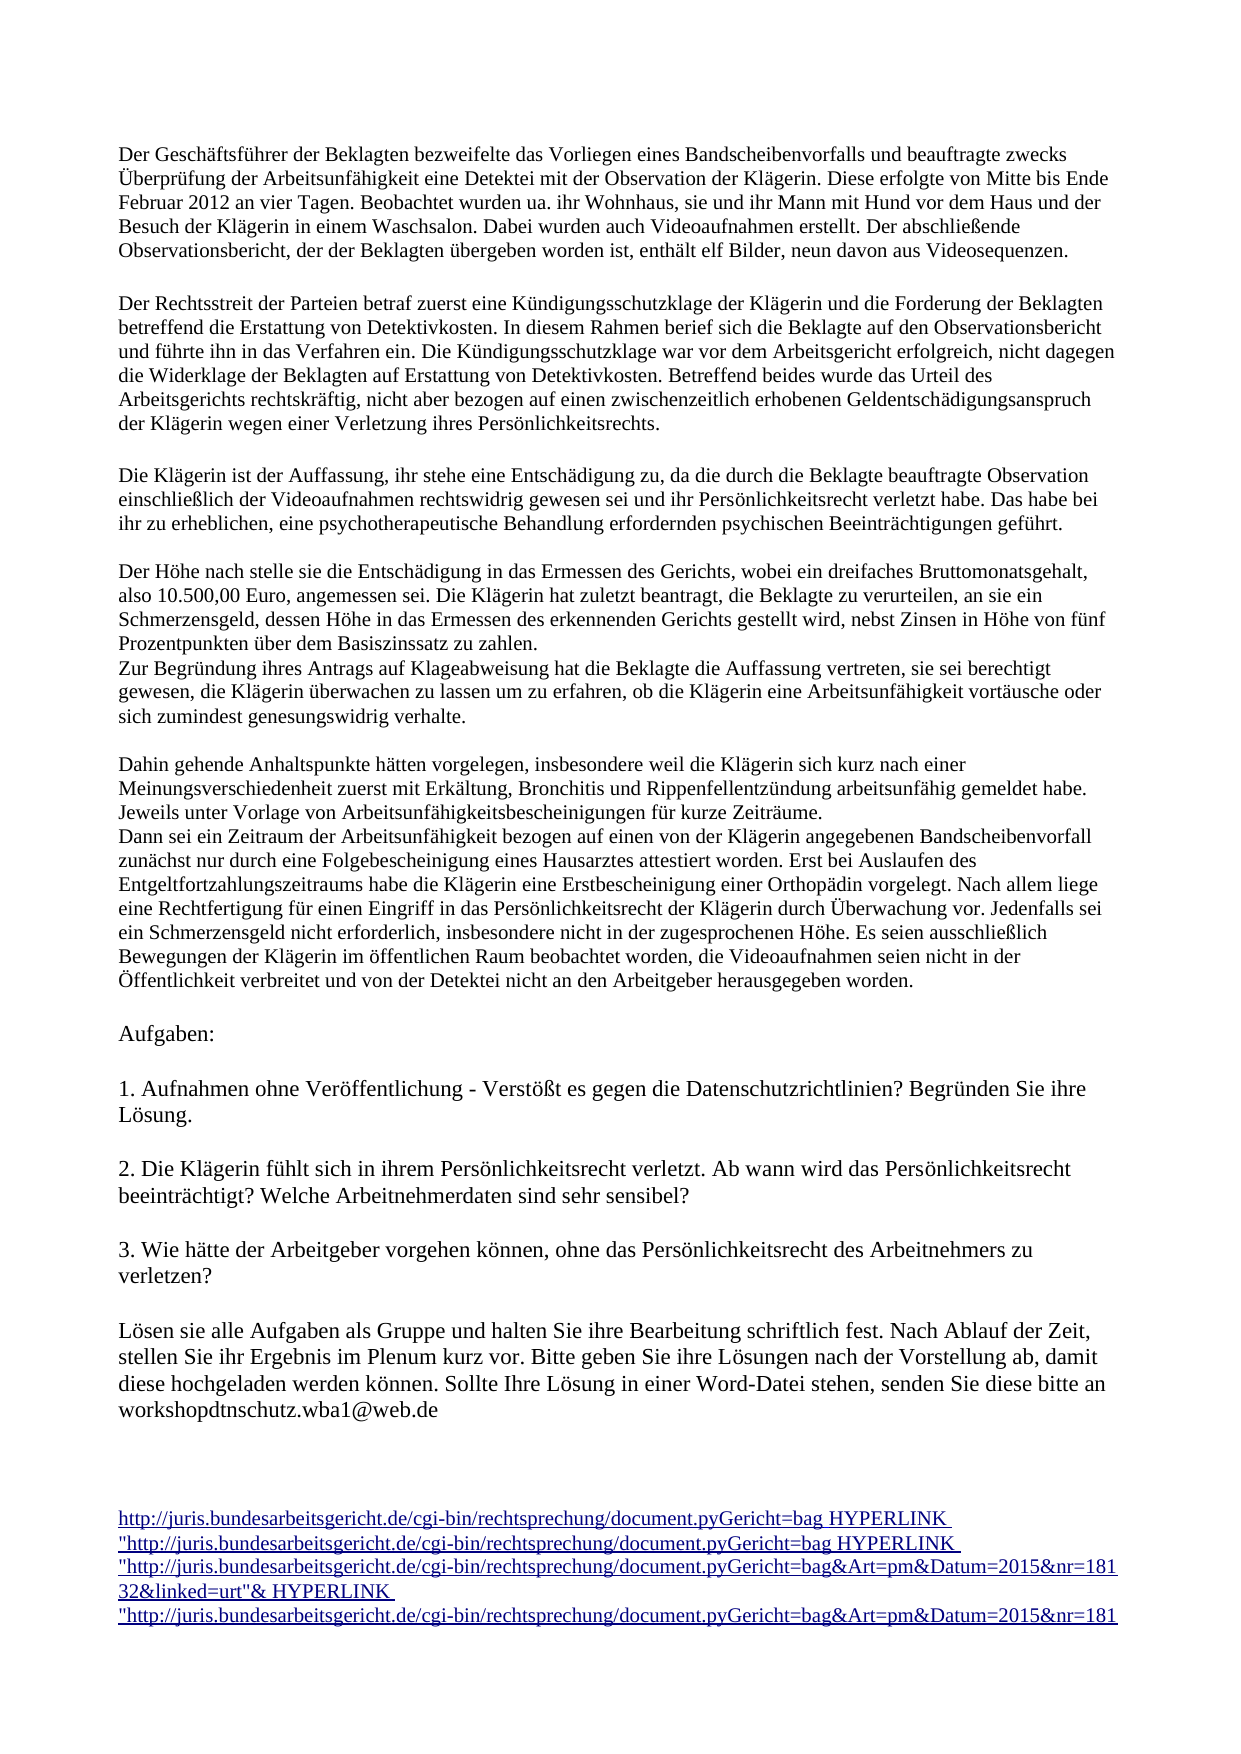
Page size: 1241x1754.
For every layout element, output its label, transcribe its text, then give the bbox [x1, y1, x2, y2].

text Die Klägerin ist der Auffassung, ihr stehe eine Entschädigung zu, da die durch die Beklagte beauftragte Observation einschließlich der Videoaufnahmen rechtswidrig gewesen sei und ihr Persönlichkeitsrecht verletzt habe. Das habe bei ihr zu erheblichen, eine psychotherapeutische Behandlung erfordernden psychischen Beeinträchtigungen geführt. [118, 463, 1122, 535]
text Zur Begründung ihres Antrags auf Klageabweisung hat die Beklagte die Auffassung vertreten, sie sei berechtigt gewesen, die Klägerin überwachen zu lassen um zu erfahren, ob die Klägerin eine Arbeitsunfähigkeit vortäusche oder sich zumindest genesungswidrig verhalte. [118, 655, 1122, 728]
text 3. Wie hätte der Arbeitgeber vorgehen können, ohne das Persönlichkeitsrecht des Arbeitnehmers zu verletzen? [118, 1236, 1122, 1289]
text 2. Die Klägerin fühlt sich in ihrem Persönlichkeitsrecht verletzt. Ab wann wird das Persönlichkeitsrecht beeinträchtigt? Welche Arbeitnehmerdaten sind sehr sensibel? [118, 1155, 1122, 1208]
text Der Höhe nach stelle sie die Entschädigung in das Ermessen des Gerichts, wobei ein dreifaches Bruttomonatsgehalt, also 10.500,00 Euro, angemessen sei. Die Klägerin hat zuletzt beantragt, die Beklagte zu verurteilen, an sie ein Schmerzensgeld, dessen Höhe in das Ermessen des erkennenden Gerichts gestellt wird, nebst Zinsen in Höhe von fünf Prozentpunkten über dem Basiszinssatz zu zahlen. [118, 535, 1122, 655]
text 1. Aufnahmen ohne Veröffentlichung - Verstößt es gegen die Datenschutzrichtlinien? Begründen Sie ihre Lösung. [118, 1075, 1122, 1127]
text http://juris.bundesarbeitsgericht.de/cgi-bin/rechtsprechung/document.pyGericht=bag HYPERLINK "http://juris.bundesarbeitsgericht.de/cgi-bin/rechtsprechung/document.pyGericht=bag HYPERLINK "http://juris.bundesarbeitsgericht.de/cgi-bin/rechtsprechung/document.pyGericht=bag&Art=pm&Datum=2015&nr=18132&linked=urt"& HYPERLINK "http://juris.bundesarbeitsgericht.de/cgi-bin/rechtsprechung/document.pyGericht=bag&Art=pm&Datum=2015&nr=181 [118, 1506, 1122, 1627]
text Der Rechtsstreit der Parteien betraf zuerst eine Kündigungsschutzklage der Klägerin und die Forderung der Beklagten betreffend die Erstattung von Detektivkosten. In diesem Rahmen berief sich die Beklagte auf den Observationsbericht und führte ihn in das Verfahren ein. Die Kündigungsschutzklage war vor dem Arbeitsgericht erfolgreich, nicht dagegen die Widerklage der Beklagten auf Erstattung von Detektivkosten. Betreffend beides wurde das Urteil des Arbeitsgerichts rechtskräftig, nicht aber bezogen auf einen zwischenzeitlich erhobenen Geldentschädigungsanspruch der Klägerin wegen einer Verletzung ihres Persönlichkeitsrechts. [118, 291, 1122, 435]
text Lösen sie alle Aufgaben als Gruppe und halten Sie ihre Bearbeitung schriftlich fest. Nach Ablauf der Zeit, stellen Sie ihr Ergebnis im Plenum kurz vor. Bitte geben Sie ihre Lösungen nach der Vorstellung ab, damit diese hochgeladen werden können. Sollte Ihre Lösung in einer Word-Datei stehen, senden Sie diese bitte an workshopdtnschutz.wba1@web.de [118, 1317, 1122, 1422]
text Der Geschäftsführer der Beklagten bezweifelte das Vorliegen eines Bandscheibenvorfalls und beauftragte zwecks Überprüfung der Arbeitsunfähigkeit eine Detektei mit der Observation der Klägerin. Diese erfolgte von Mitte bis Ende Februar 2012 an vier Tagen. Beobachtet wurden ua. ihr Wohnhaus, sie und ihr Mann mit Hund vor dem Haus und der Besuch der Klägerin in einem Waschsalon. Dabei wurden auch Videoaufnahmen erstellt. Der abschließende Observationsbericht, der der Beklagten übergeben worden ist, enthält elf Bilder, neun davon aus Videosequenzen. [118, 118, 1122, 262]
text Aufgaben: [118, 1020, 1122, 1047]
text Dahin gehende Anhaltspunkte hätten vorgelegen, insbesondere weil die Klägerin sich kurz nach einer Meinungsverschiedenheit zuerst mit Erkältung, Bronchitis und Rippenfellentzündung arbeitsunfähig gemeldet habe. Jeweils unter Vorlage von Arbeitsunfähigkeitsbescheinigungen für kurze Zeiträume. Dann sei ein Zeitraum der Arbeitsunfähigkeit bezogen auf einen von der Klägerin angegebenen Bandscheibenvorfall zunächst nur durch eine Folgebescheinigung eines Hausarztes attestiert worden. Erst bei Auslaufen des Entgeltfortzahlungszeitraums habe die Klägerin eine Erstbescheinigung einer Orthopädin vorgelegt. Nach allem liege eine Rechtfertigung für einen Eingriff in das Persönlichkeitsrecht der Klägerin durch Überwachung vor. Jedenfalls sei ein Schmerzensgeld nicht erforderlich, insbesondere nicht in der zugesprochenen Höhe. Es seien ausschließlich Bewegungen der Klägerin im öffentlichen Raum beobachtet worden, die Videoaufnahmen seien nicht in der Öffentlichkeit verbreitet und von der Detektei nicht an den Arbeitgeber herausgegeben worden. [118, 728, 1122, 992]
